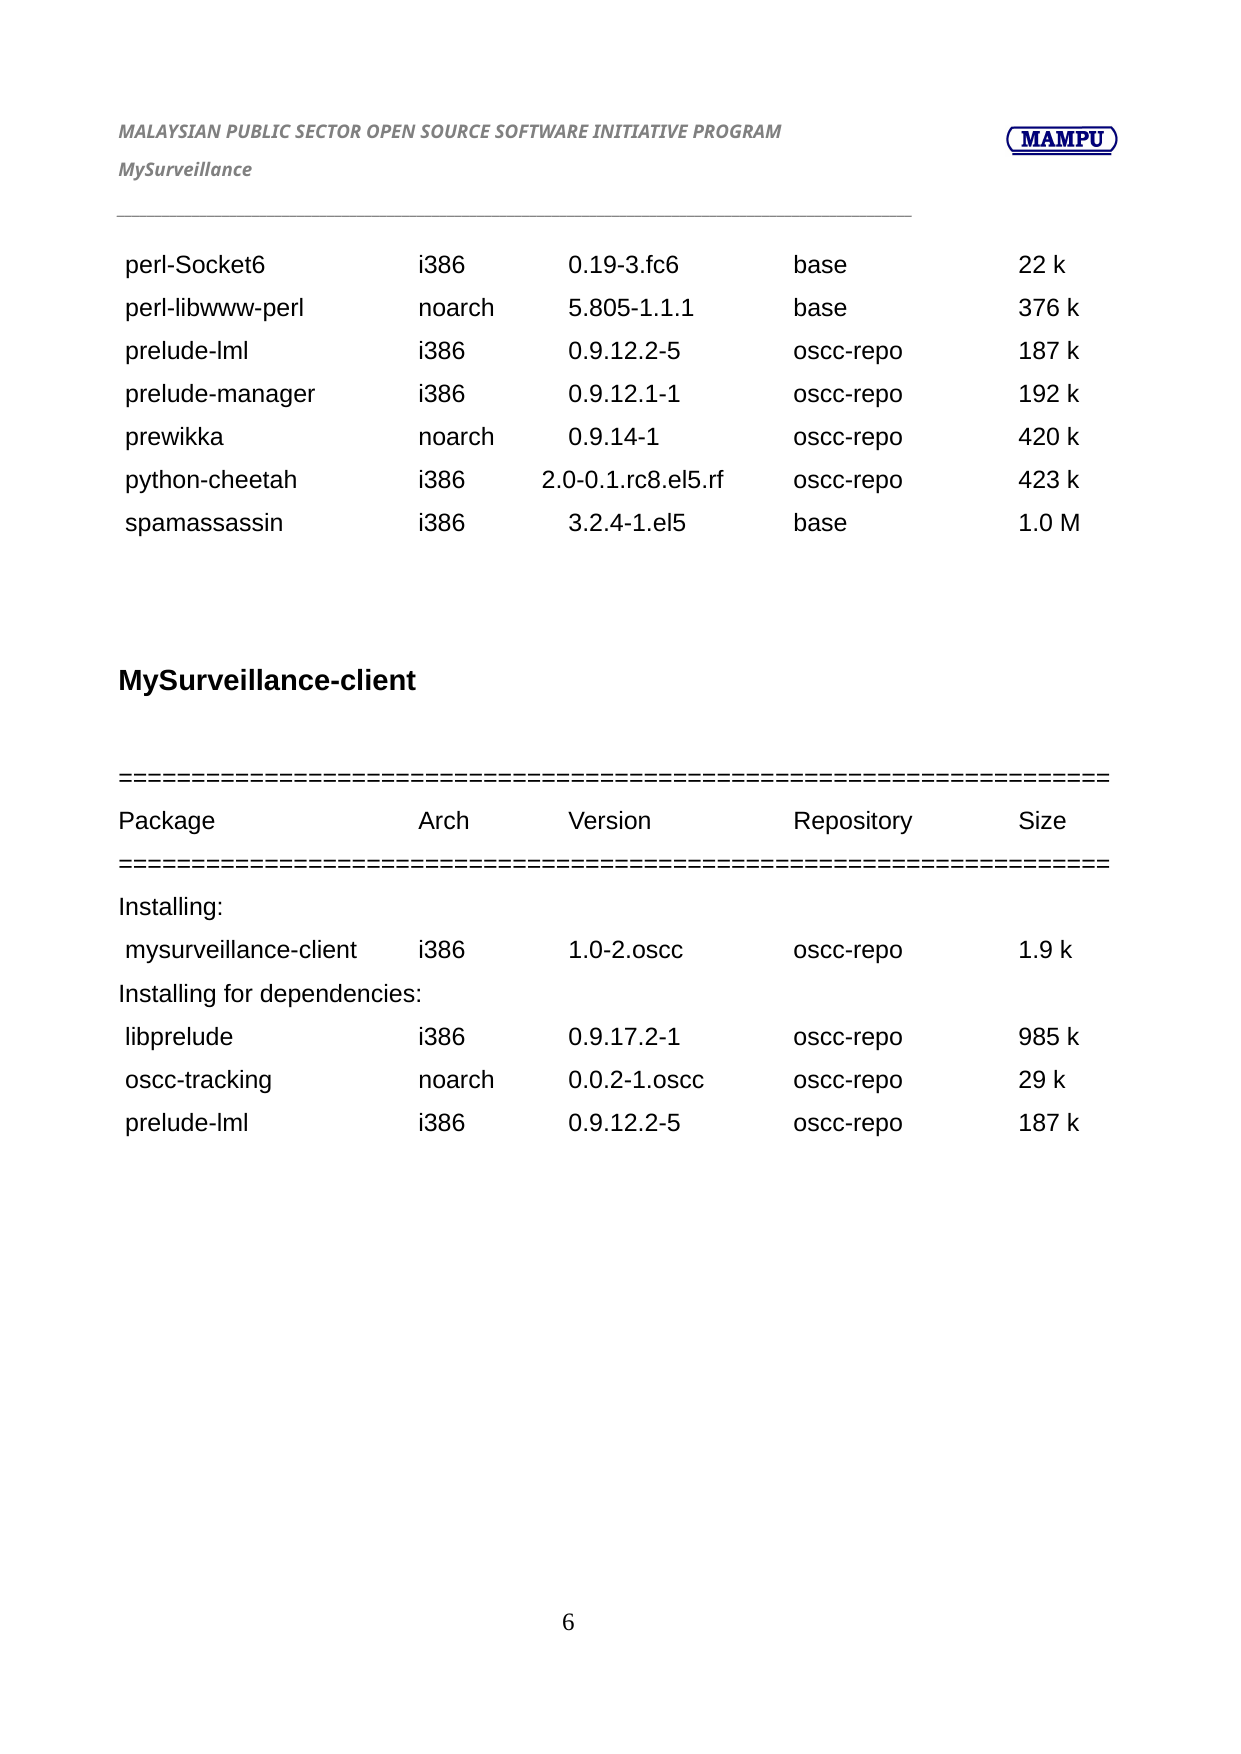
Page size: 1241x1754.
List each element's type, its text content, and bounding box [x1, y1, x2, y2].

text spamassassin i386 3.2.4-1.el5 base 1.0 M [118, 508, 1122, 537]
text prelude-lml i386 0.9.12.2-5 oscc-repo 187 k [118, 336, 1122, 364]
text Installing: [118, 892, 1122, 921]
text python-cheetah i386 2.0-0.1.rc8.el5.rf oscc-repo 423 k [118, 465, 1122, 494]
picture [1005, 125, 1119, 157]
text prelude-manager i386 0.9.12.1-1 oscc-repo 192 k [118, 379, 1122, 408]
subtitle MySurveillance-client [118, 663, 1122, 696]
text perl-Socket6 i386 0.19-3.fc6 base 22 k [118, 249, 1122, 278]
text perl-libwww-perl noarch 5.805-1.1.1 base 376 k [118, 293, 1122, 321]
text prewikka noarch 0.9.14-1 oscc-repo 420 k [118, 422, 1122, 451]
text oscc-tracking noarch 0.0.2-1.oscc oscc-repo 29 k [118, 1065, 1122, 1094]
text ====================================================================Package Arch Version Repository Size [118, 763, 1122, 835]
text ==================================================================== [118, 849, 1122, 878]
text mysurveillance-client i386 1.0-2.oscc oscc-repo 1.9 k [118, 936, 1122, 964]
text prelude-lml i386 0.9.12.2-5 oscc-repo 187 k [118, 1108, 1122, 1137]
text libprelude i386 0.9.17.2-1 oscc-repo 985 k [118, 1022, 1122, 1051]
text Installing for dependencies: [118, 979, 1122, 1007]
